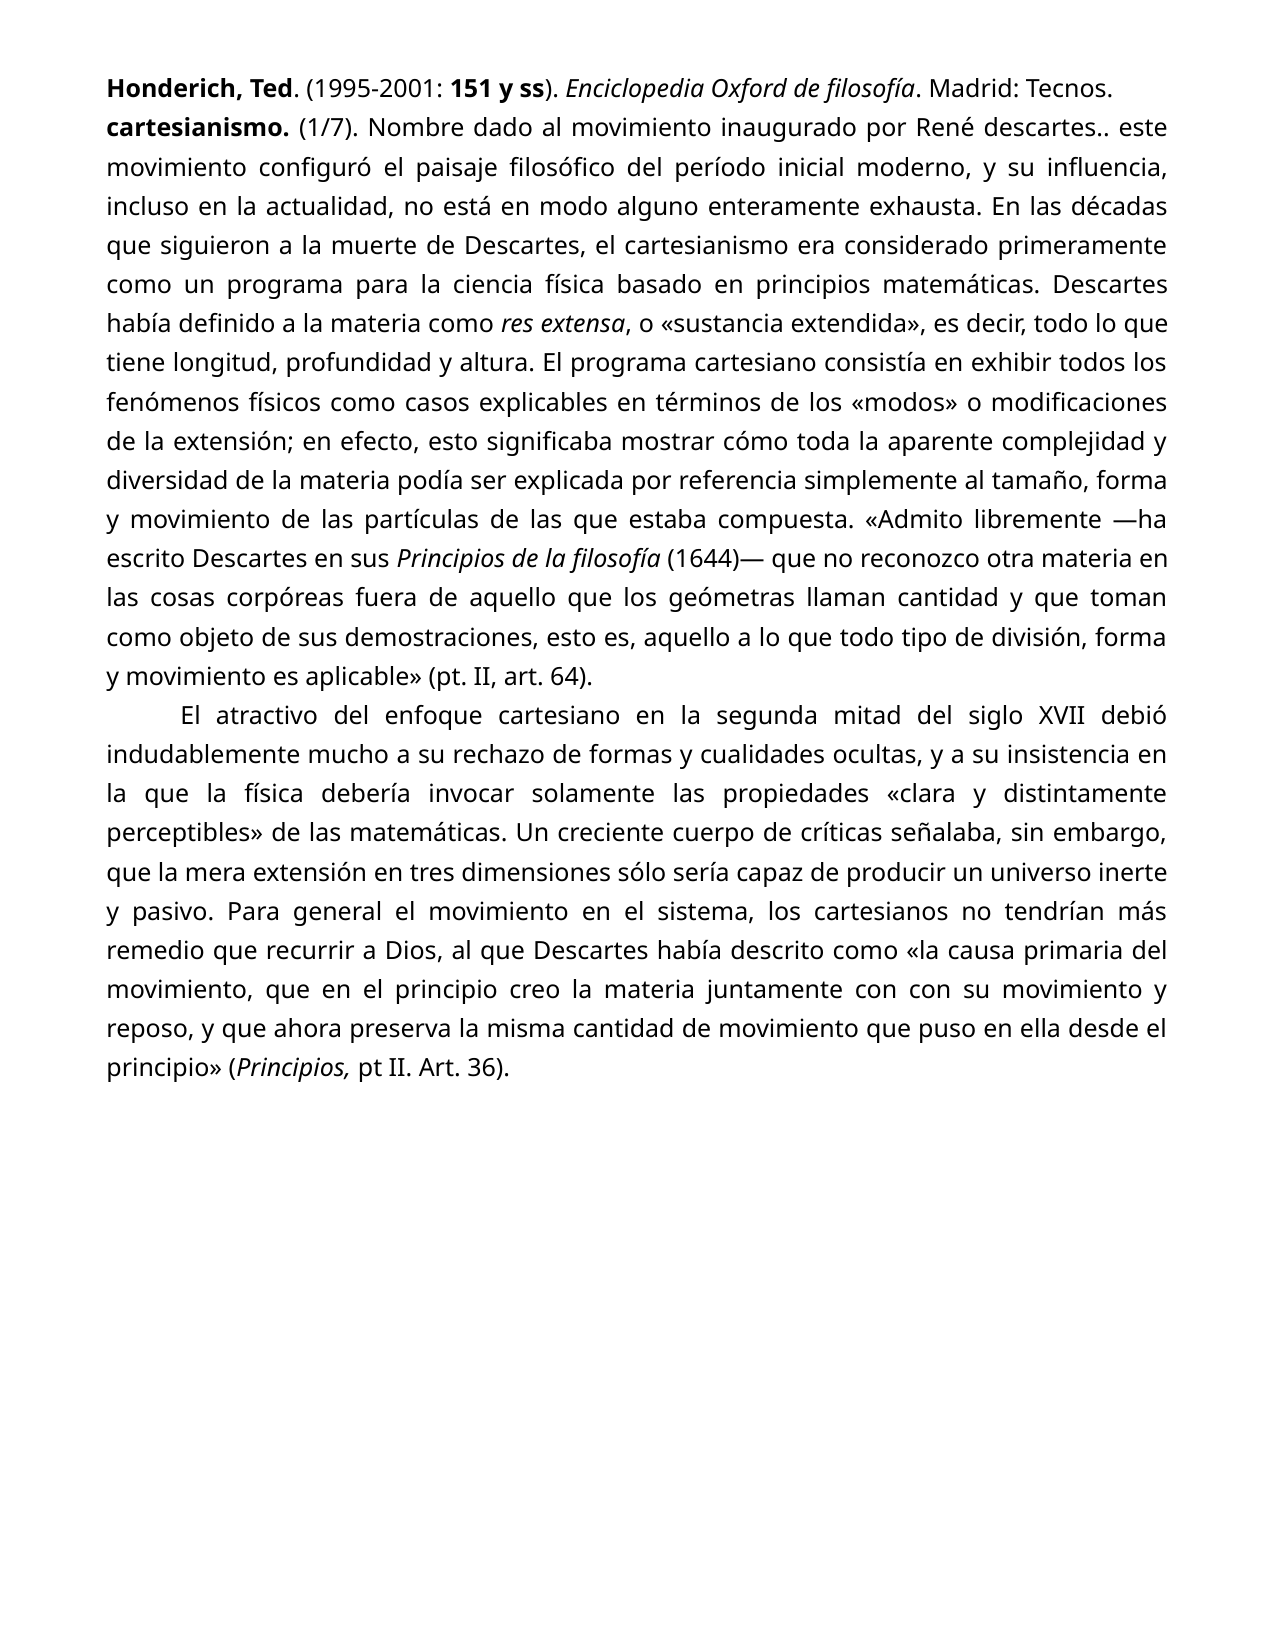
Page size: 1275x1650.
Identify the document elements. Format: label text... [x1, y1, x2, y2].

text cartesianismo. (1/7). Nombre dado al movimiento inaugurado por René descartes.. este movimiento configuró el paisaje filosófico del período inicial moderno, y su influencia, incluso en la actualidad, no está en modo alguno enteramente exhausta. En las décadas que siguieron a la muerte de Descartes, el cartesianismo era considerado primeramente como un programa para la ciencia física basado en principios matemáticas. Descartes había definido a la materia como res extensa, o «sustancia extendida», es decir, todo lo que tiene longitud, profundidad y altura. El programa cartesiano consistía en exhibir todos los fenómenos físicos como casos explicables en términos de los «modos» o modificaciones de la extensión; en efecto, esto significaba mostrar cómo toda la aparente complejidad y diversidad de la materia podía ser explicada por referencia simplemente al tamaño, forma y movimiento de las partículas de las que estaba compuesta. «Admito libremente —ha escrito Descartes en sus Principios de la filosofía (1644)— que no reconozco otra materia en las cosas corpóreas fuera de aquello que los geómetras llaman cantidad y que toman como objeto de sus demostraciones, esto es, aquello a lo que todo tipo de división, forma y movimiento es aplicable» (pt. II, art. 64). [106, 110, 1169, 692]
text Honderich, Ted. (1995-2001: 151 y ss). Enciclopedia Oxford de filosofía. Madrid: Tecnos. [106, 71, 1169, 105]
text El atractivo del enfoque cartesiano en la segunda mitad del siglo XVII debió indudablemente mucho a su rechazo de formas y cualidades ocultas, y a su insistencia en la que la física debería invocar solamente las propiedades «clara y distintamente perceptibles» de las matemáticas. Un creciente cuerpo de críticas señalaba, sin embargo, que la mera extensión en tres dimensiones sólo sería capaz de producir un universo inerte y pasivo. Para general el movimiento en el sistema, los cartesianos no tendrían más remedio que recurrir a Dios, al que Descartes había descrito como «la causa primaria del movimiento, que en el principio creo la materia juntamente con con su movimiento y reposo, y que ahora preserva la misma cantidad de movimiento que puso en ella desde el principio» (Principios, pt II. Art. 36). [106, 697, 1169, 1084]
